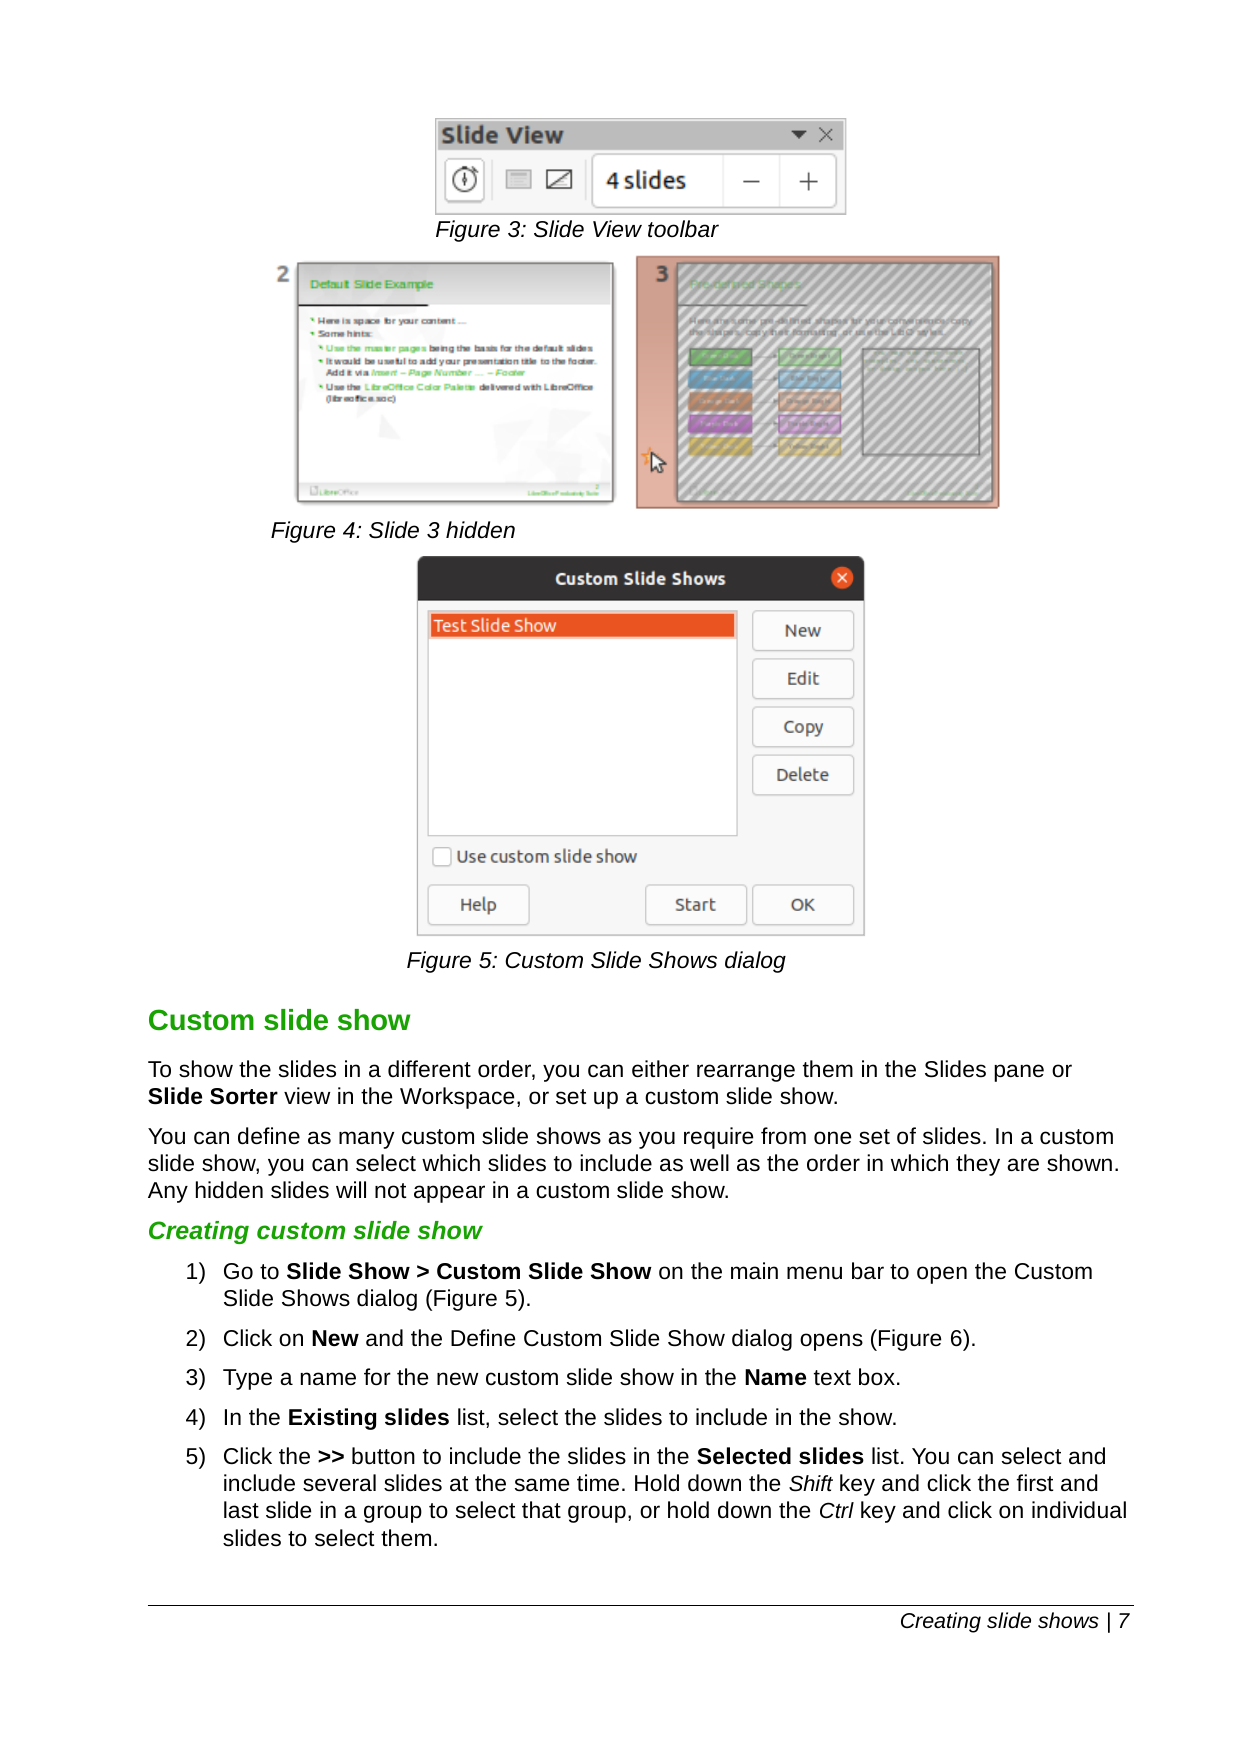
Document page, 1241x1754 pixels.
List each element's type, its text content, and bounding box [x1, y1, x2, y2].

subtitle Custom slide show [148, 1003, 1134, 1037]
picture [435, 118, 847, 215]
picture [406, 556, 876, 947]
text Figure 5: Custom Slide Shows dialog [406, 947, 875, 974]
list Click the >> button to include the slides in the Selected slides list. You can select and include several slides at the same time. Hold down the Shift key and click the first and last slide in a group to select that group, or hold down the Ctrl key and click on individual slides to select them. [206, 1443, 1134, 1551]
text You can define as many custom slide shows as you require from one set of slides. In a custom slide show, you can select which slides to include as well as the order in which they are shown. Any hidden slides will not appear in a custom slide show. [148, 1122, 1134, 1203]
text Figure 4: Slide 3 hidden [271, 517, 1011, 544]
text To show the slides in a different order, you can either rearrange them in the Slides pane or Slide Sorter view in the Workspace, or set up a custom slide show. [148, 1055, 1134, 1109]
text Figure 3: Slide View toolbar [435, 215, 846, 242]
list Click on New and the Define Custom Slide Show dialog opens (Figure 6). [206, 1324, 1134, 1351]
subtitle Creating custom slide show [148, 1216, 1134, 1245]
list In the Existing slides list, select the slides to include in the show. [206, 1403, 1134, 1430]
list Go to Slide Show > Custom Slide Show on the main menu bar to open the Custom Slide Shows dialog (Figure 5). [206, 1257, 1134, 1311]
picture [270, 253, 1011, 517]
list Type a name for the new custom slide show in the Name text box. [206, 1363, 1134, 1391]
